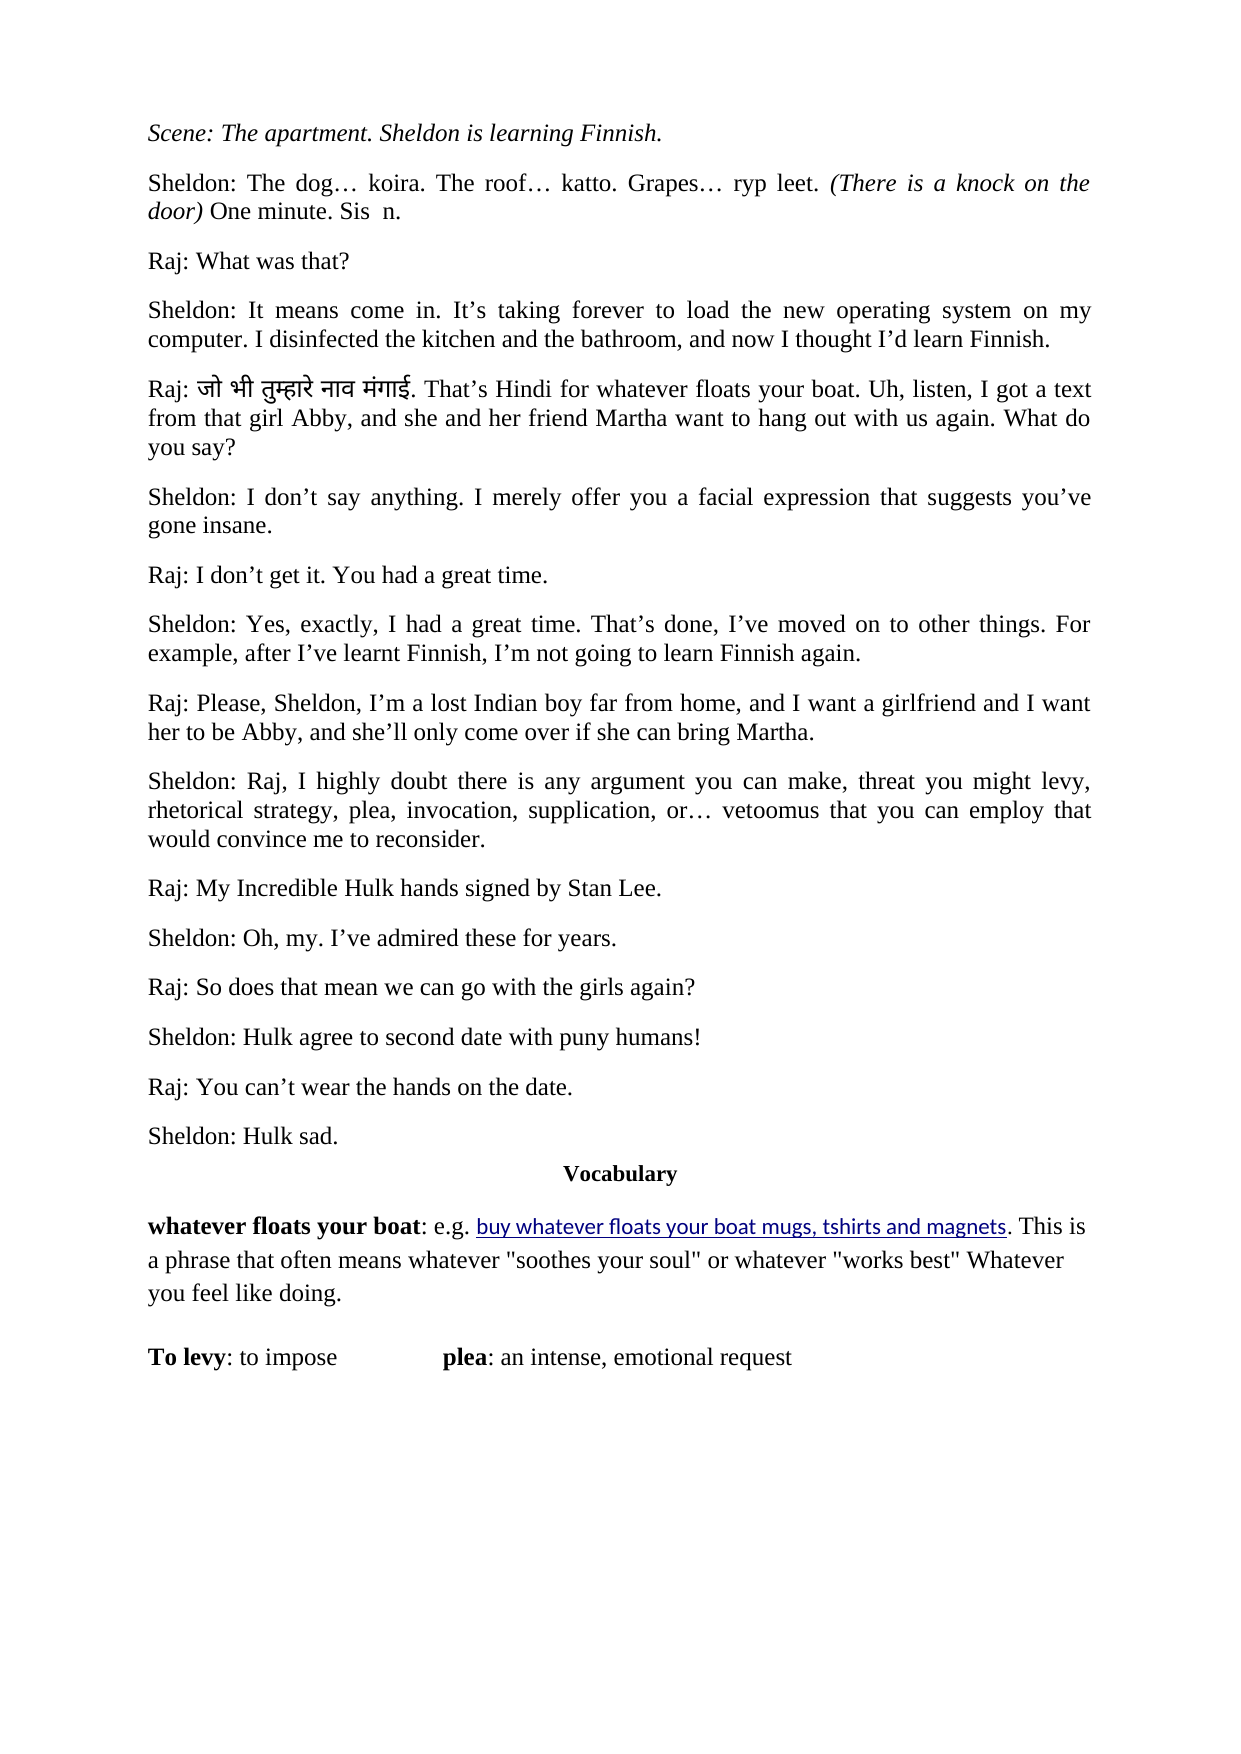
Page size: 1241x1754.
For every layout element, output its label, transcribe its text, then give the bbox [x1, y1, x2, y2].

text Raj: I don’t get it. You had a great time. [148, 560, 1092, 589]
text Sheldon: It means come in. It’s taking forever to load the new operating system on my computer. I disinfected the kitchen and the bathroom, and now I thought I’d learn Finnish. [148, 296, 1092, 353]
text To levy: to impose plea: an intense, emotional request [148, 1342, 1092, 1371]
text Raj: You can’t wear the hands on the date. [148, 1072, 1092, 1100]
text Sheldon: Hulk agree to second date with puny humans! [148, 1022, 1092, 1051]
text Raj: What was that? [148, 246, 1092, 275]
text Sheldon: I don’t say anything. I merely offer you a facial expression that suggests you’ve gone insane. [148, 482, 1092, 539]
text Sheldon: The dog… koira. The roof… katto. Grapes… ryp leet. (There is a knock on the door) One minute. Sis n. [148, 168, 1092, 225]
text Sheldon: Hulk sad. [148, 1121, 1092, 1150]
text Sheldon: Yes, exactly, I had a great time. That’s done, I’ve moved on to other things. For example, after I’ve learnt Finnish, I’m not going to learn Finnish again. [148, 609, 1092, 667]
text Raj: Please, Sheldon, I’m a lost Indian boy far from home, and I want a girlfriend and I want her to be Abby, and she’ll only come over if she can bring Martha. [148, 688, 1092, 745]
text Scene: The apartment. Sheldon is learning Finnish. [148, 118, 1092, 147]
text Sheldon: Raj, I highly doubt there is any argument you can make, threat you might levy, rhetorical strategy, plea, invocation, supplication, or… vetoomus that you can employ that would convince me to reconsider. [148, 766, 1092, 852]
text Sheldon: Oh, my. I’ve admired these for years. [148, 923, 1092, 952]
text Raj: So does that mean we can go with the girls again? [148, 972, 1092, 1001]
text Vocabulary [148, 1160, 1092, 1187]
text whatever floats your boat: e.g. buy whatever floats your boat mugs, tshirts and magnets. This is a phrase that often means whatever "soothes your soul" or whatever "works best" Whatever you feel like doing. [148, 1211, 1092, 1306]
text Raj: My Incredible Hulk hands signed by Stan Lee. [148, 873, 1092, 902]
text Raj: जो भी तुम्हारे नाव मंगाई. That’s Hindi for whatever floats your boat. Uh, listen, I got a text from that girl Abby, and she and her friend Martha want to hang out with us again. What do you say? [148, 374, 1092, 461]
